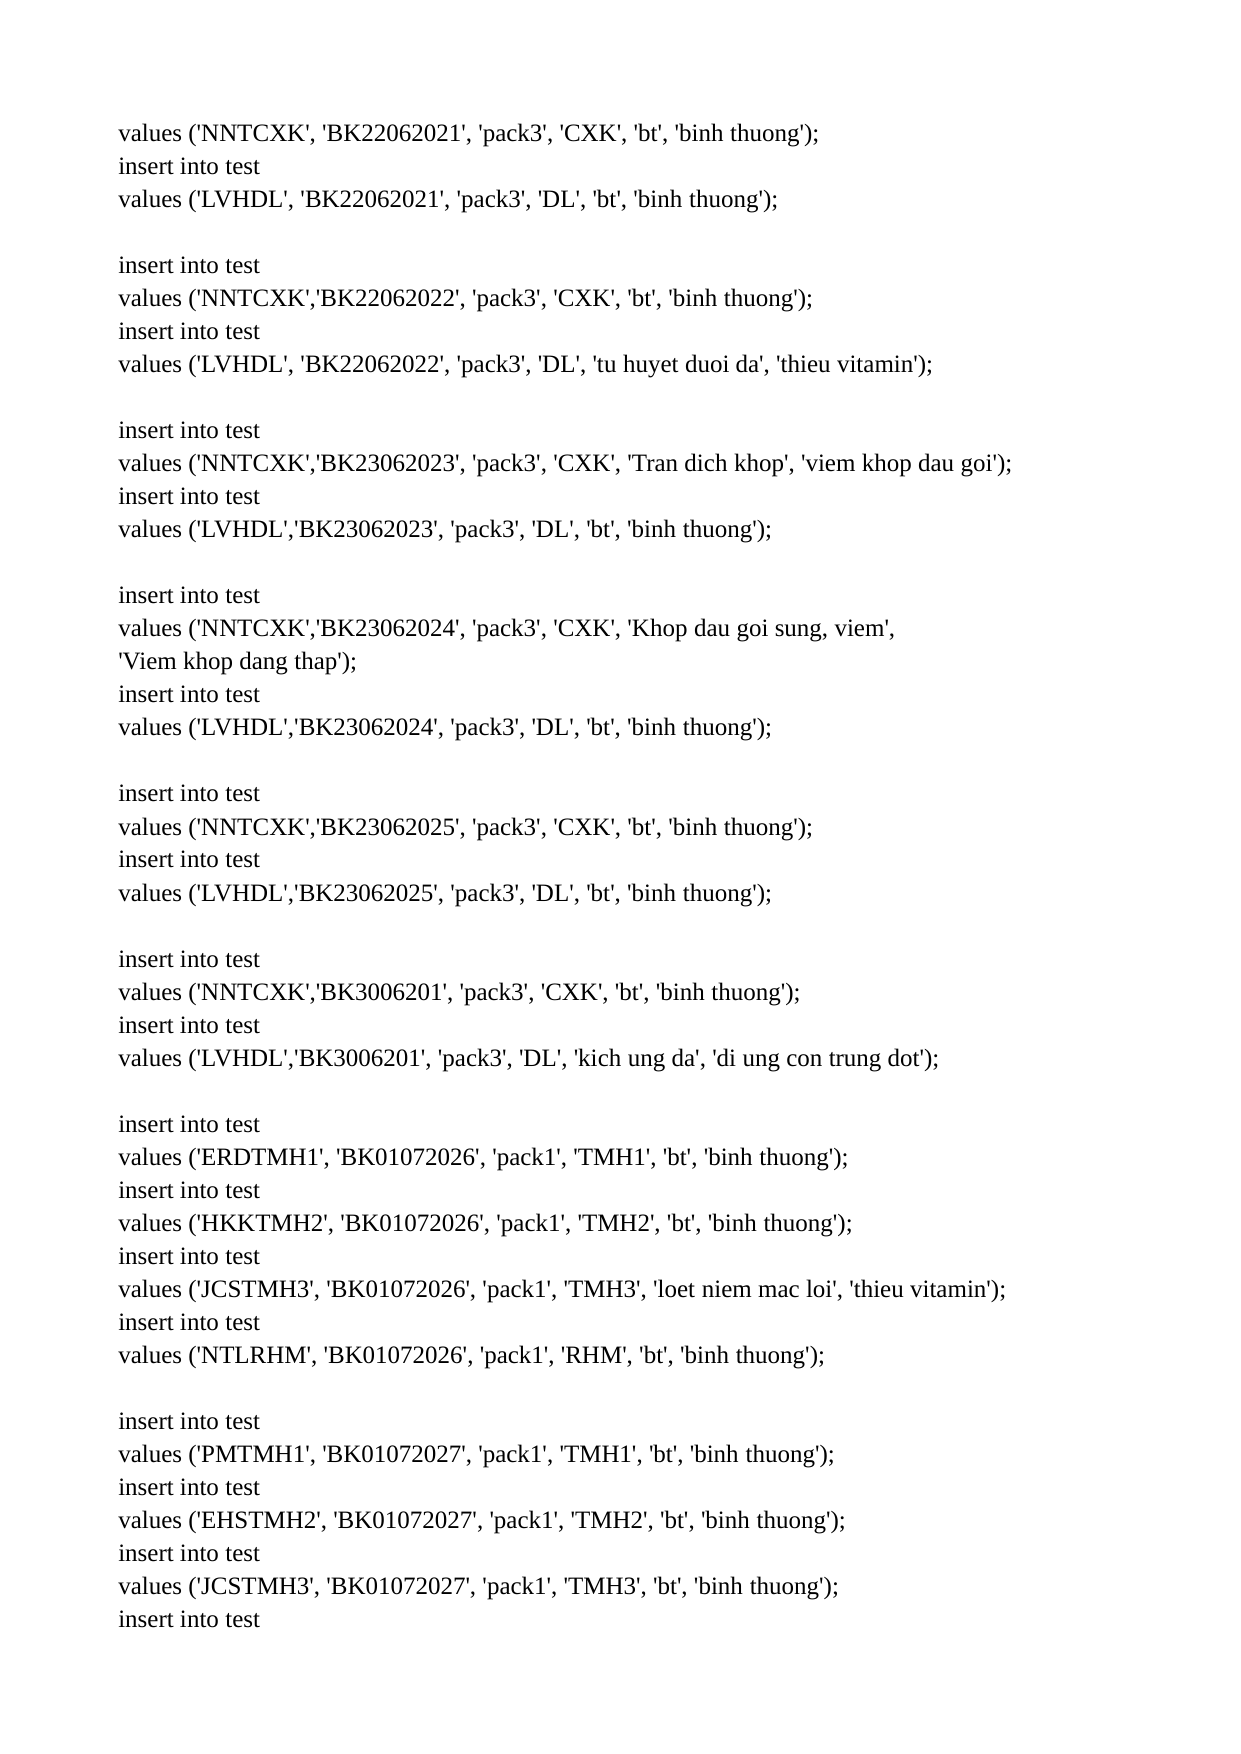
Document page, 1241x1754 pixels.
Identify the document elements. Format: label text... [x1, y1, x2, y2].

text insert into test [118, 1307, 1122, 1336]
text values ('NNTCXK','BK22062022', 'pack3', 'CXK', 'bt', 'binh thuong'); [118, 283, 1122, 312]
text insert into test [118, 151, 1122, 180]
text values ('JCSTMH3', 'BK01072027', 'pack1', 'TMH3', 'bt', 'binh thuong'); [118, 1571, 1122, 1600]
text insert into test [118, 250, 1122, 279]
text insert into test [118, 778, 1122, 807]
text insert into test [118, 481, 1122, 510]
text insert into test [118, 1604, 1122, 1633]
text insert into test [118, 844, 1122, 873]
text values ('LVHDL', 'BK22062022', 'pack3', 'DL', 'tu huyet duoi da', 'thieu vitamin'); [118, 349, 1122, 378]
text insert into test [118, 580, 1122, 609]
text values ('LVHDL','BK23062025', 'pack3', 'DL', 'bt', 'binh thuong'); [118, 878, 1122, 906]
text values ('HKKTMH2', 'BK01072026', 'pack1', 'TMH2', 'bt', 'binh thuong'); [118, 1208, 1122, 1237]
text insert into test [118, 1406, 1122, 1435]
text values ('LVHDL','BK3006201', 'pack3', 'DL', 'kich ung da', 'di ung con trung dot'); [118, 1043, 1122, 1071]
text insert into test [118, 1472, 1122, 1501]
text insert into test [118, 1010, 1122, 1038]
text values ('PMTMH1', 'BK01072027', 'pack1', 'TMH1', 'bt', 'binh thuong'); [118, 1439, 1122, 1468]
text insert into test [118, 679, 1122, 708]
text values ('LVHDL','BK23062023', 'pack3', 'DL', 'bt', 'binh thuong'); [118, 514, 1122, 543]
text values ('NNTCXK','BK23062023', 'pack3', 'CXK', 'Tran dich khop', 'viem khop dau goi'); [118, 448, 1122, 477]
text values ('NNTCXK', 'BK22062021', 'pack3', 'CXK', 'bt', 'binh thuong'); [118, 118, 1122, 147]
text values ('NNTCXK','BK23062024', 'pack3', 'CXK', 'Khop dau goi sung, viem', 'Viem khop dang thap'); [118, 613, 1122, 675]
text values ('ERDTMH1', 'BK01072026', 'pack1', 'TMH1', 'bt', 'binh thuong'); [118, 1142, 1122, 1171]
text values ('NNTCXK','BK3006201', 'pack3', 'CXK', 'bt', 'binh thuong'); [118, 977, 1122, 1005]
text insert into test [118, 1175, 1122, 1203]
text values ('NTLRHM', 'BK01072026', 'pack1', 'RHM', 'bt', 'binh thuong'); [118, 1340, 1122, 1369]
text insert into test [118, 1109, 1122, 1137]
text values ('JCSTMH3', 'BK01072026', 'pack1', 'TMH3', 'loet niem mac loi', 'thieu vitamin'); [118, 1274, 1122, 1303]
text insert into test [118, 316, 1122, 345]
text insert into test [118, 1241, 1122, 1269]
text insert into test [118, 1538, 1122, 1567]
text values ('EHSTMH2', 'BK01072027', 'pack1', 'TMH2', 'bt', 'binh thuong'); [118, 1505, 1122, 1534]
text insert into test [118, 415, 1122, 444]
text values ('LVHDL','BK23062024', 'pack3', 'DL', 'bt', 'binh thuong'); [118, 712, 1122, 741]
text values ('NNTCXK','BK23062025', 'pack3', 'CXK', 'bt', 'binh thuong'); [118, 812, 1122, 840]
text insert into test [118, 944, 1122, 972]
text values ('LVHDL', 'BK22062021', 'pack3', 'DL', 'bt', 'binh thuong'); [118, 184, 1122, 213]
